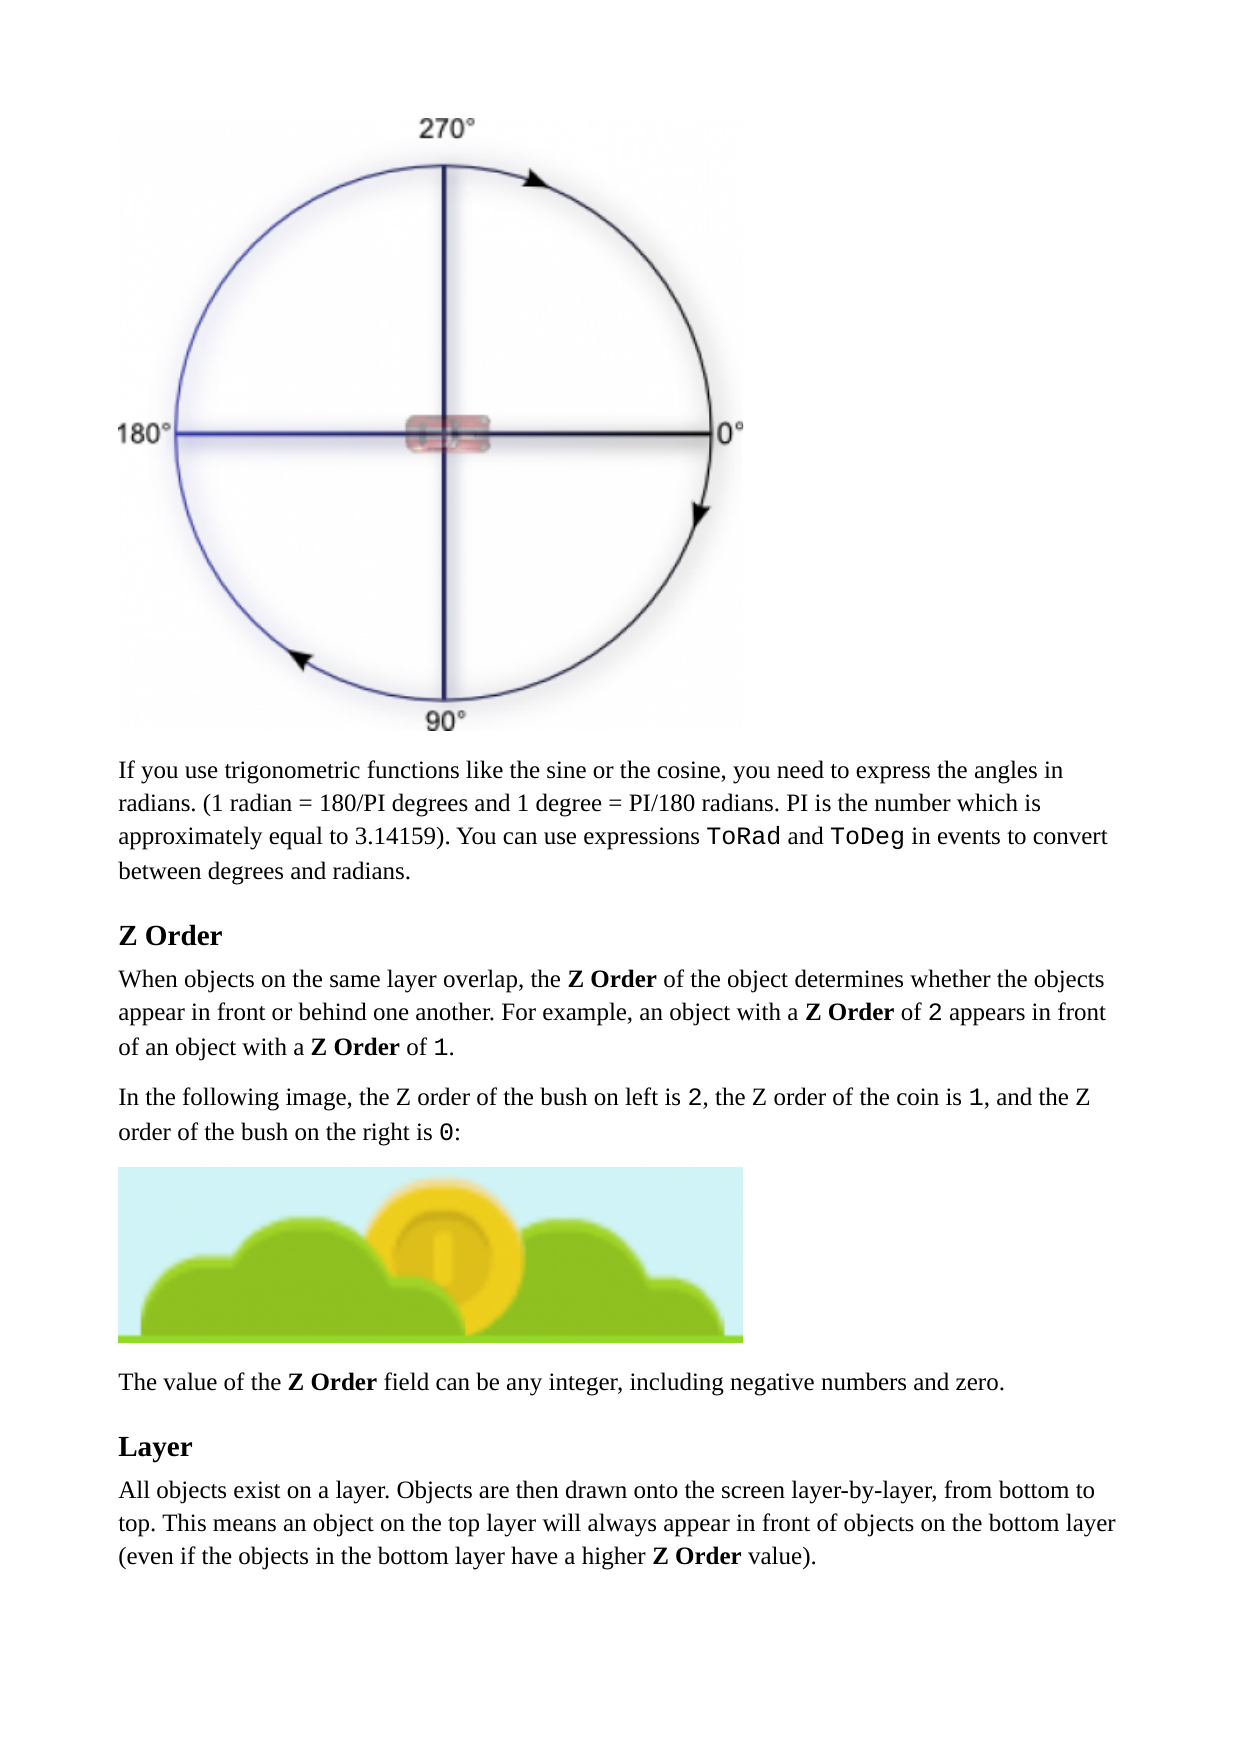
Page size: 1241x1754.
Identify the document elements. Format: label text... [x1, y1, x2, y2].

subtitle Layer [118, 1429, 1122, 1462]
text The value of the Z Order field can be any integer, including negative numbers and zero. [118, 1367, 1122, 1396]
picture [118, 118, 744, 731]
text If you use trigonometric functions like the sine or the cosine, you need to express the angles in radians. (1 radian = 180/PI degrees and 1 degree = PI/180 radians. PI is the number which is approximately equal to 3.14159). You can use expressions ToRad and ToDeg in events to convert between degrees and radians. [118, 755, 1122, 885]
picture [118, 1167, 744, 1343]
subtitle Z Order [118, 918, 1122, 952]
text When objects on the same layer overlap, the Z Order of the object determines whether the objects appear in front or behind one another. For example, an object with a Z Order of 2 appears in front of an object with a Z Order of 1. [118, 964, 1122, 1063]
text All objects exist on a layer. Objects are then drawn onto the screen layer-by-layer, from bottom to top. This means an object on the top layer will always appear in front of objects on the bottom layer (even if the objects in the bottom layer have a higher Z Order value). [118, 1475, 1122, 1570]
text In the following image, the Z order of the bush on left is 2, the Z order of the coin is 1, and the Z order of the bush on the right is 0: [118, 1082, 1122, 1148]
